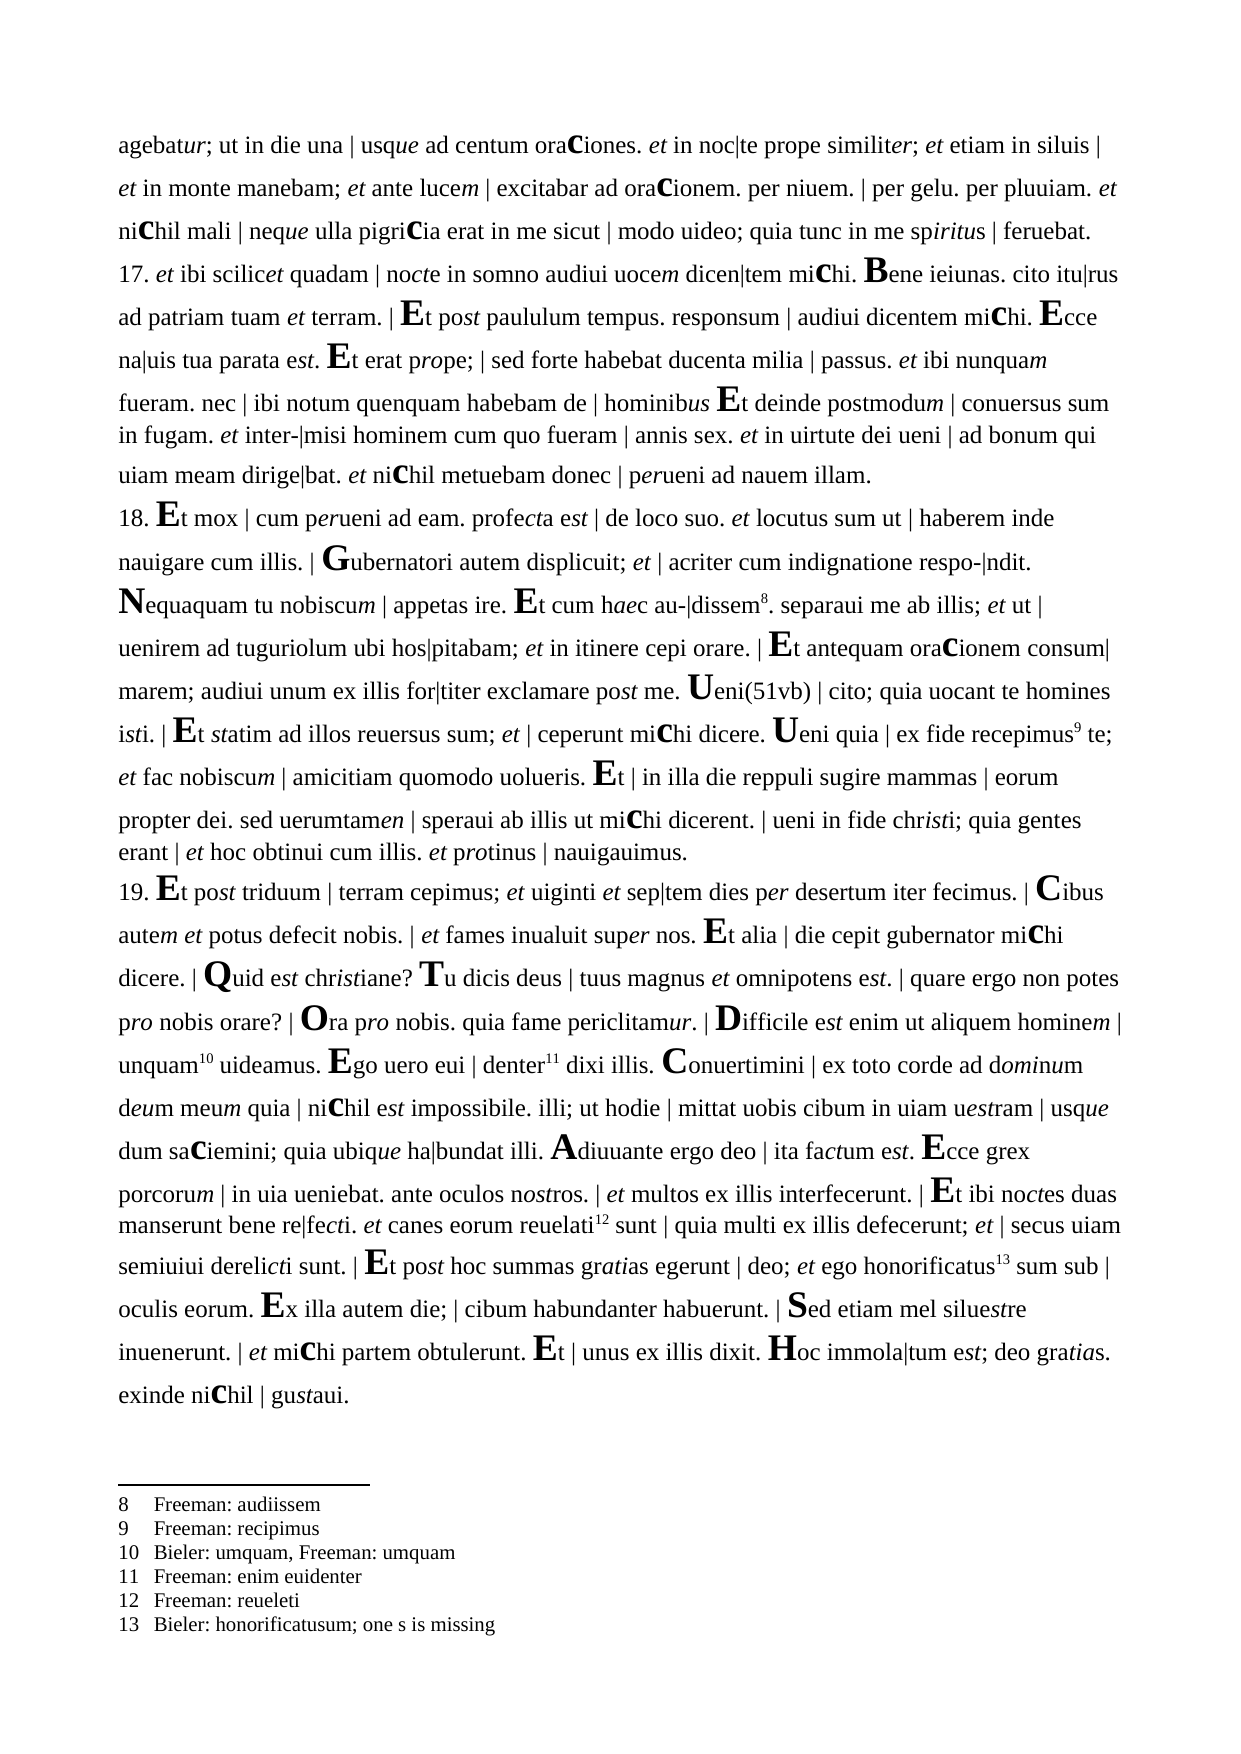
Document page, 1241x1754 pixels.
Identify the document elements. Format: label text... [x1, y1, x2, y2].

text 19. Et post triduum | terram cepimus; et uiginti et sep|tem dies per desertum iter fecimus. | Cibus autem et potus defecit nobis. | et fames inualuit super nos. Et alia | die cepit gubernator michi dicere. | Quid est christiane? Tu dicis deus | tuus magnus et omnipotens est. | quare ergo non potes pro nobis orare? | Ora pro nobis. quia fame periclitamur. | Difficile est enim ut aliquem hominem | unquam uideamus. Ego uero eui | denter dixi illis. Conuertimini | ex toto corde ad dominum deum meum quia | nichil est impossibile. illi; ut hodie | mittat uobis cibum in uiam uestram | usque dum saciemini; quia ubique ha|bundat illi. Adiuuante ergo deo | ita factum est. Ecce grex porcorum | in uia ueniebat. ante oculos nostros. | et multos ex illis interfecerunt. | Et ibi noctes duas manserunt bene re|fecti. et canes eorum reuelati sunt | quia multi ex illis defecerunt; et | secus uiam semiuiui derelicti sunt. | Et post hoc summas gratias egerunt | deo; et ego honorificatus sum sub | oculis eorum. Ex illa autem die; | cibum habundanter habuerunt. | Sed etiam mel siluestre inuenerunt. | et michi partem obtulerunt. Et | unus ex illis dixit. Hoc immola|tum est; deo gratias. exinde nichil | gustaui. [118, 866, 1122, 1412]
text Freeman: audiissem [118, 1491, 1122, 1516]
text Freeman: enim euidenter [118, 1564, 1122, 1588]
text Freeman: reueleti [118, 1588, 1122, 1612]
text Freeman: recipimus [118, 1516, 1122, 1539]
text Bieler: umquam, Freeman: umquam [118, 1539, 1122, 1564]
text agebatur; ut in die una | usque ad centum oraciones. et in noc|te prope similiter; et etiam in siluis | et in monte manebam; et ante lucem | excitabar ad oracionem. per niuem. | per gelu. per pluuiam. et nichil mali | neque ulla pigricia erat in me sicut | modo uideo; quia tunc in me spiritus | feruebat. [118, 118, 1122, 247]
text 17. et ibi scilicet quadam | nocte in somno audiui uocem dicen|tem michi. Bene ieiunas. cito itu|rus ad patriam tuam et terram. | Et post paululum tempus. responsum | audiui dicentem michi. Ecce na|uis tua parata est. Et erat prope; | sed forte habebat ducenta milia | passus. et ibi nunquam fueram. nec | ibi notum quenquam habebam de | hominibus Et deinde postmodum | conuersus sum in fugam. et inter-|misi hominem cum quo fueram | annis sex. et in uirtute dei ueni | ad bonum qui uiam meam dirige|bat. et nichil metuebam donec | perueni ad nauem illam. [118, 247, 1122, 492]
text Bieler: honorificatusum; one s is missing [118, 1612, 1122, 1636]
text 18. Et mox | cum perueni ad eam. profecta est | de loco suo. et locutus sum ut | haberem inde nauigare cum illis. | Gubernatori autem displicuit; et | acriter cum indignatione respo-|ndit. Nequaquam tu nobiscum | appetas ire. Et cum haec au-|dissem. separaui me ab illis; et ut | uenirem ad tuguriolum ubi hos|pitabam; et in itinere cepi orare. | Et antequam oracionem consum|marem; audiui unum ex illis for|titer exclamare post me. Ueni(51vb) | cito; quia uocant te homines isti. | Et statim ad illos reuersus sum; et | ceperunt michi dicere. Ueni quia | ex fide recepimus te; et fac nobiscum | amicitiam quomodo uolueris. Et | in illa die reppuli sugire mammas | eorum propter dei. sed uerumtamen | speraui ab illis ut michi dicerent. | ueni in fide christi; quia gentes erant | et hoc obtinui cum illis. et protinus | nauigauimus. [118, 492, 1122, 866]
